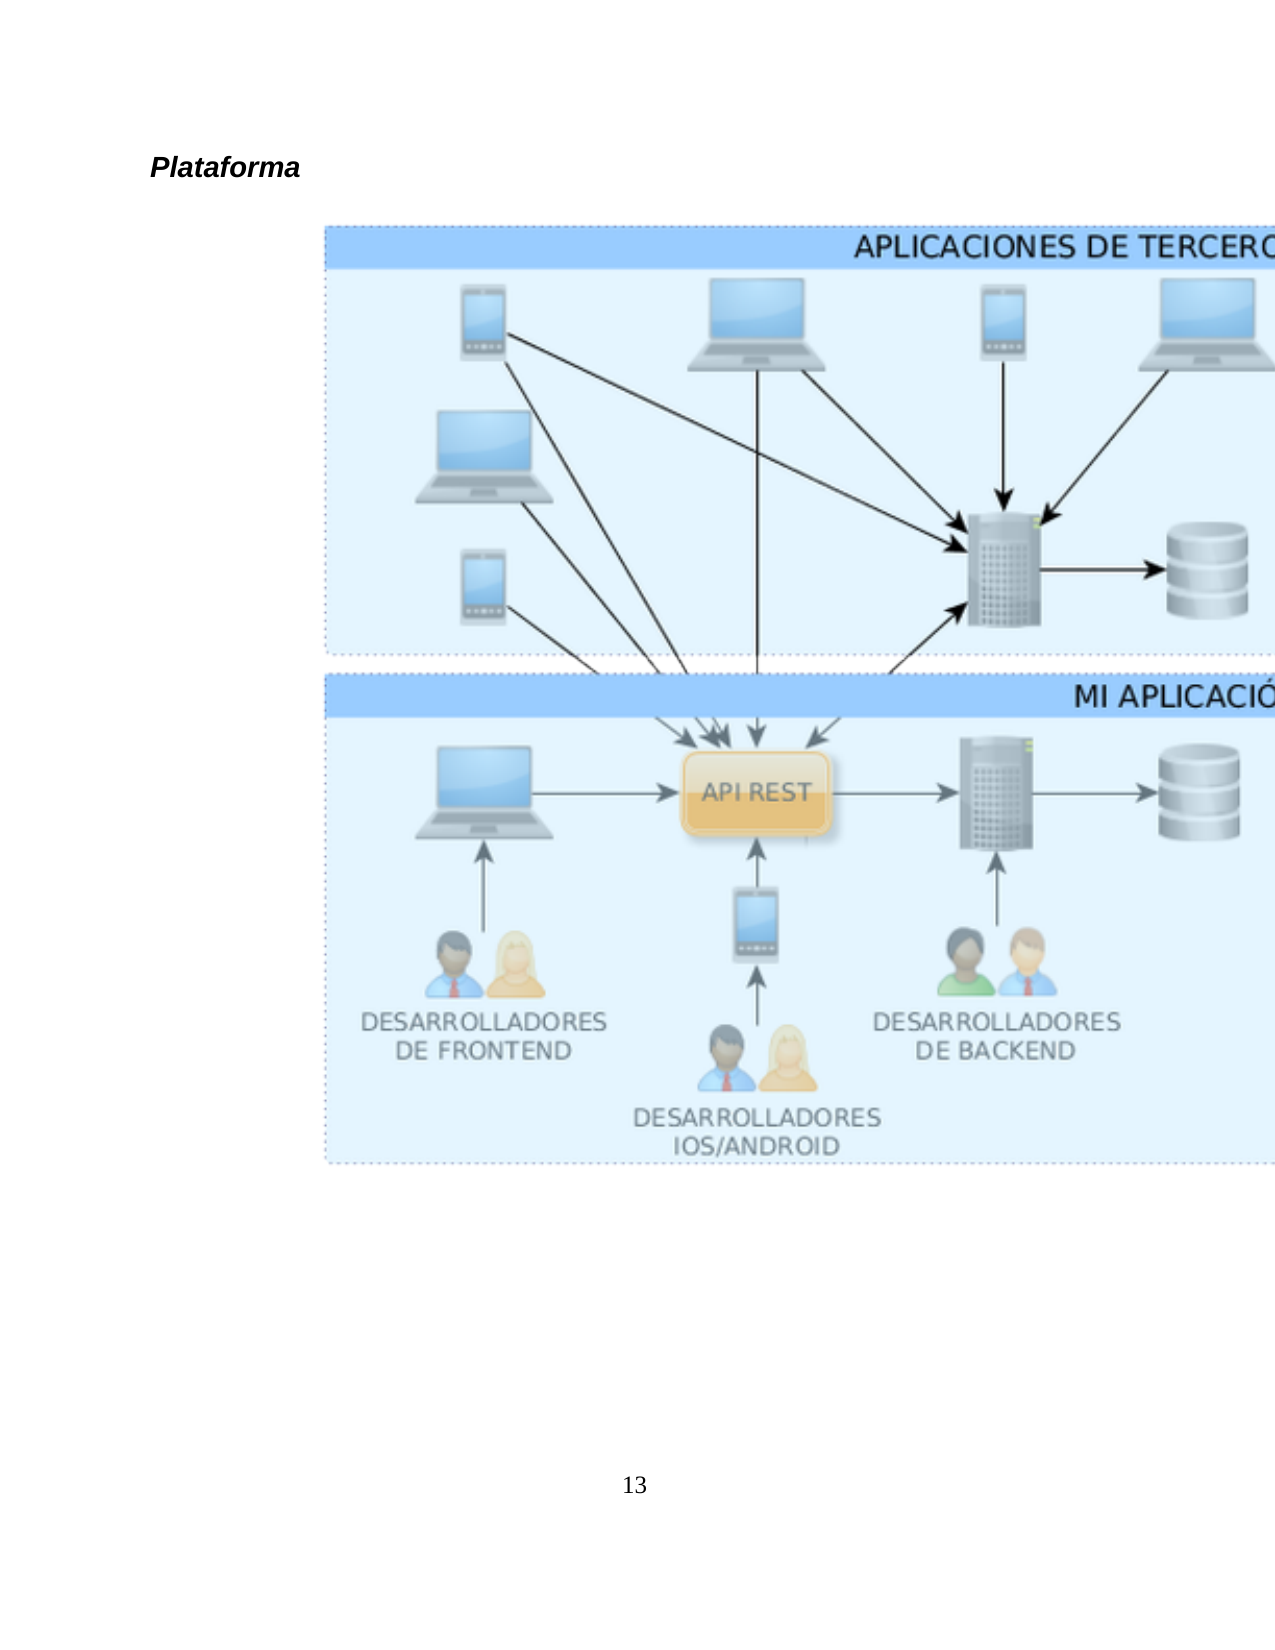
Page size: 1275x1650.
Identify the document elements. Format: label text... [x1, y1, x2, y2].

picture [150, 196, 1275, 1196]
subtitle Plataforma [150, 150, 1125, 183]
